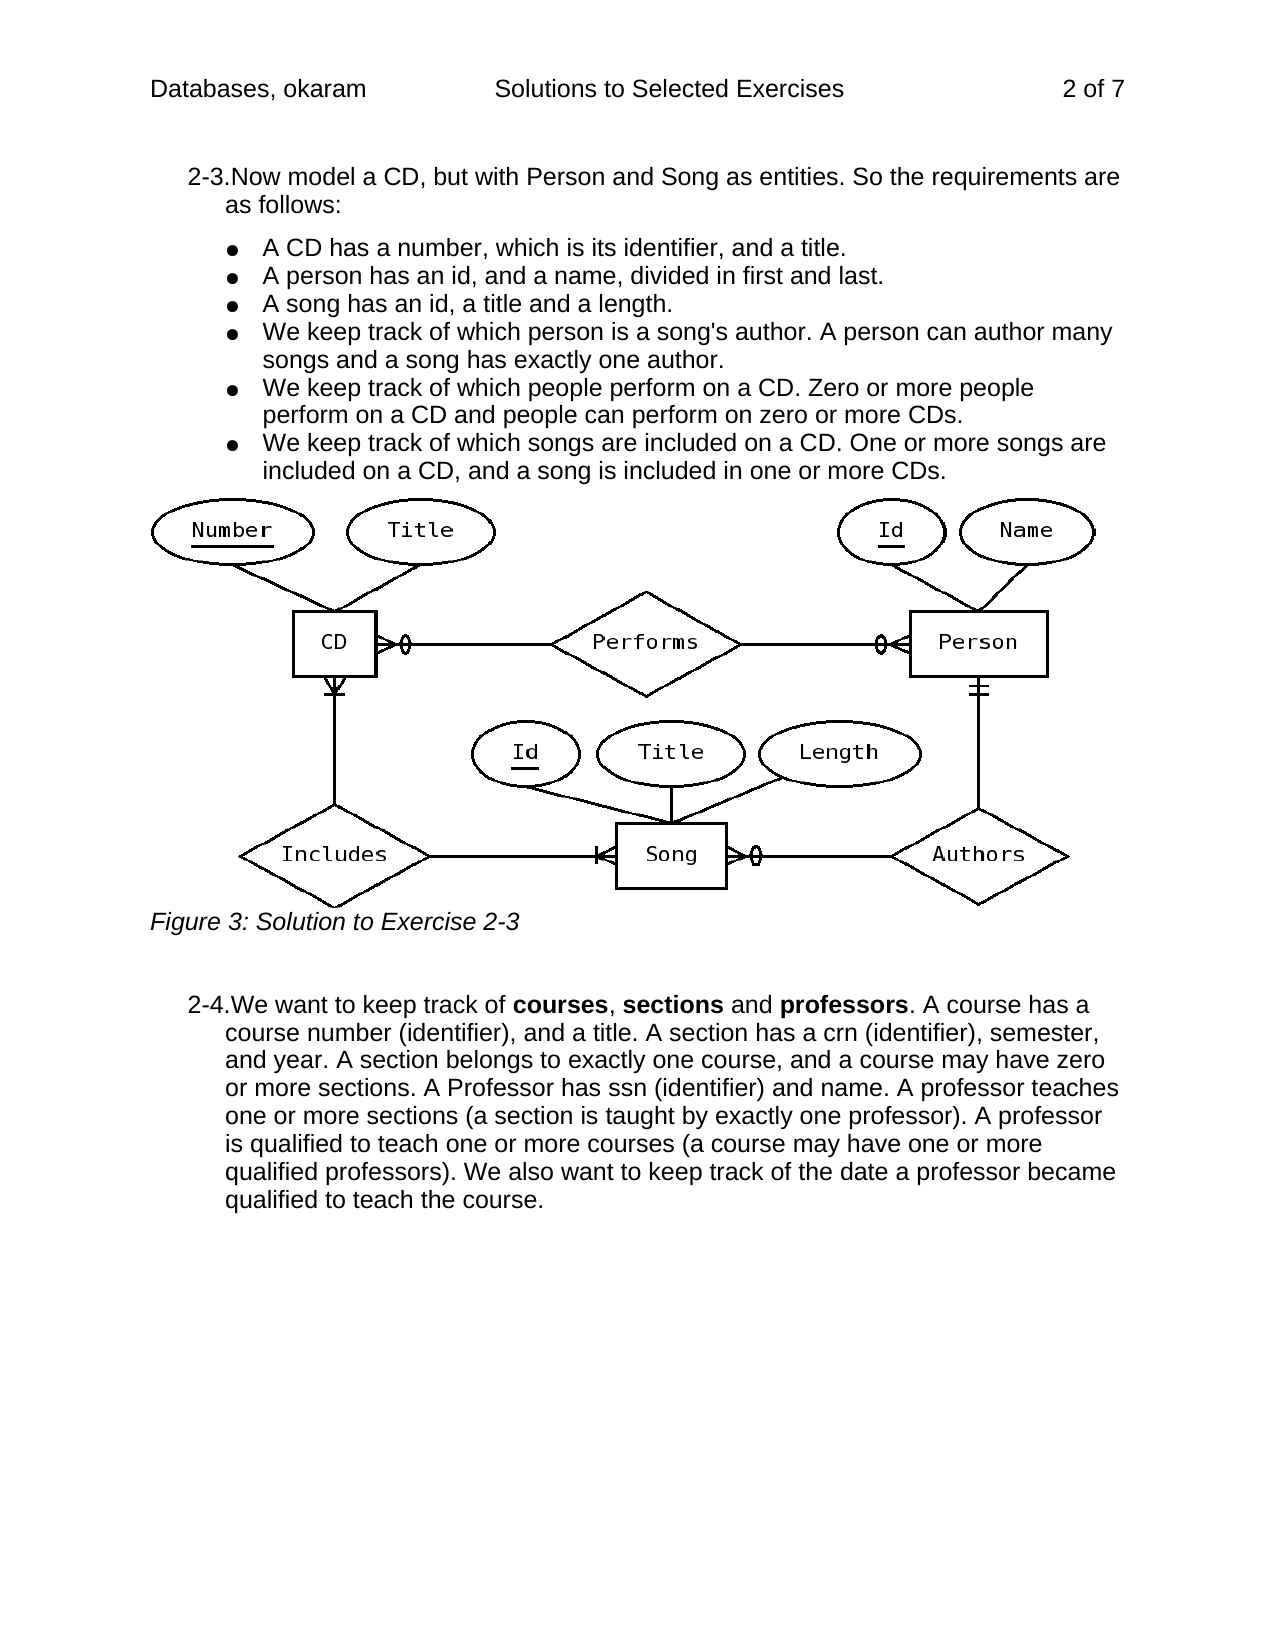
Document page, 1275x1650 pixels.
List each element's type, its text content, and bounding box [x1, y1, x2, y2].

picture [150, 497, 1096, 908]
list A song has an id, a title and a length. [225, 289, 1125, 317]
list Now model a CD, but with Person and Song as entities. So the requirements are as follows: [187, 163, 1125, 219]
list A CD has a number, which is its identifier, and a title. [225, 234, 1125, 262]
list We keep track of which songs are included on a CD. One or more songs are included on a CD, and a song is included in one or more CDs. [225, 429, 1125, 485]
text Figure 3: Solution to Exercise 2-3 [150, 497, 1125, 936]
list We keep track of which people perform on a CD. Zero or more people perform on a CD and people can perform on zero or more CDs. [225, 373, 1125, 429]
list We keep track of which person is a song's author. A person can author many songs and a song has exactly one author. [225, 317, 1125, 373]
list We want to keep track of courses, sections and professors. A course has a course number (identiﬁer), and a title. A section has a crn (identiﬁer), semester, and year. A section belongs to exactly one course, and a course may have zero or more sections. A Professor has ssn (identiﬁer) and name. A professor teaches one or more sections (a section is taught by exactly one professor). A professor is qualiﬁed to teach one or more courses (a course may have one or more qualiﬁed professors). We also want to keep track of the date a professor became qualiﬁed to teach the course. [187, 991, 1125, 1214]
list A person has an id, and a name, divided in first and last. [225, 262, 1125, 289]
